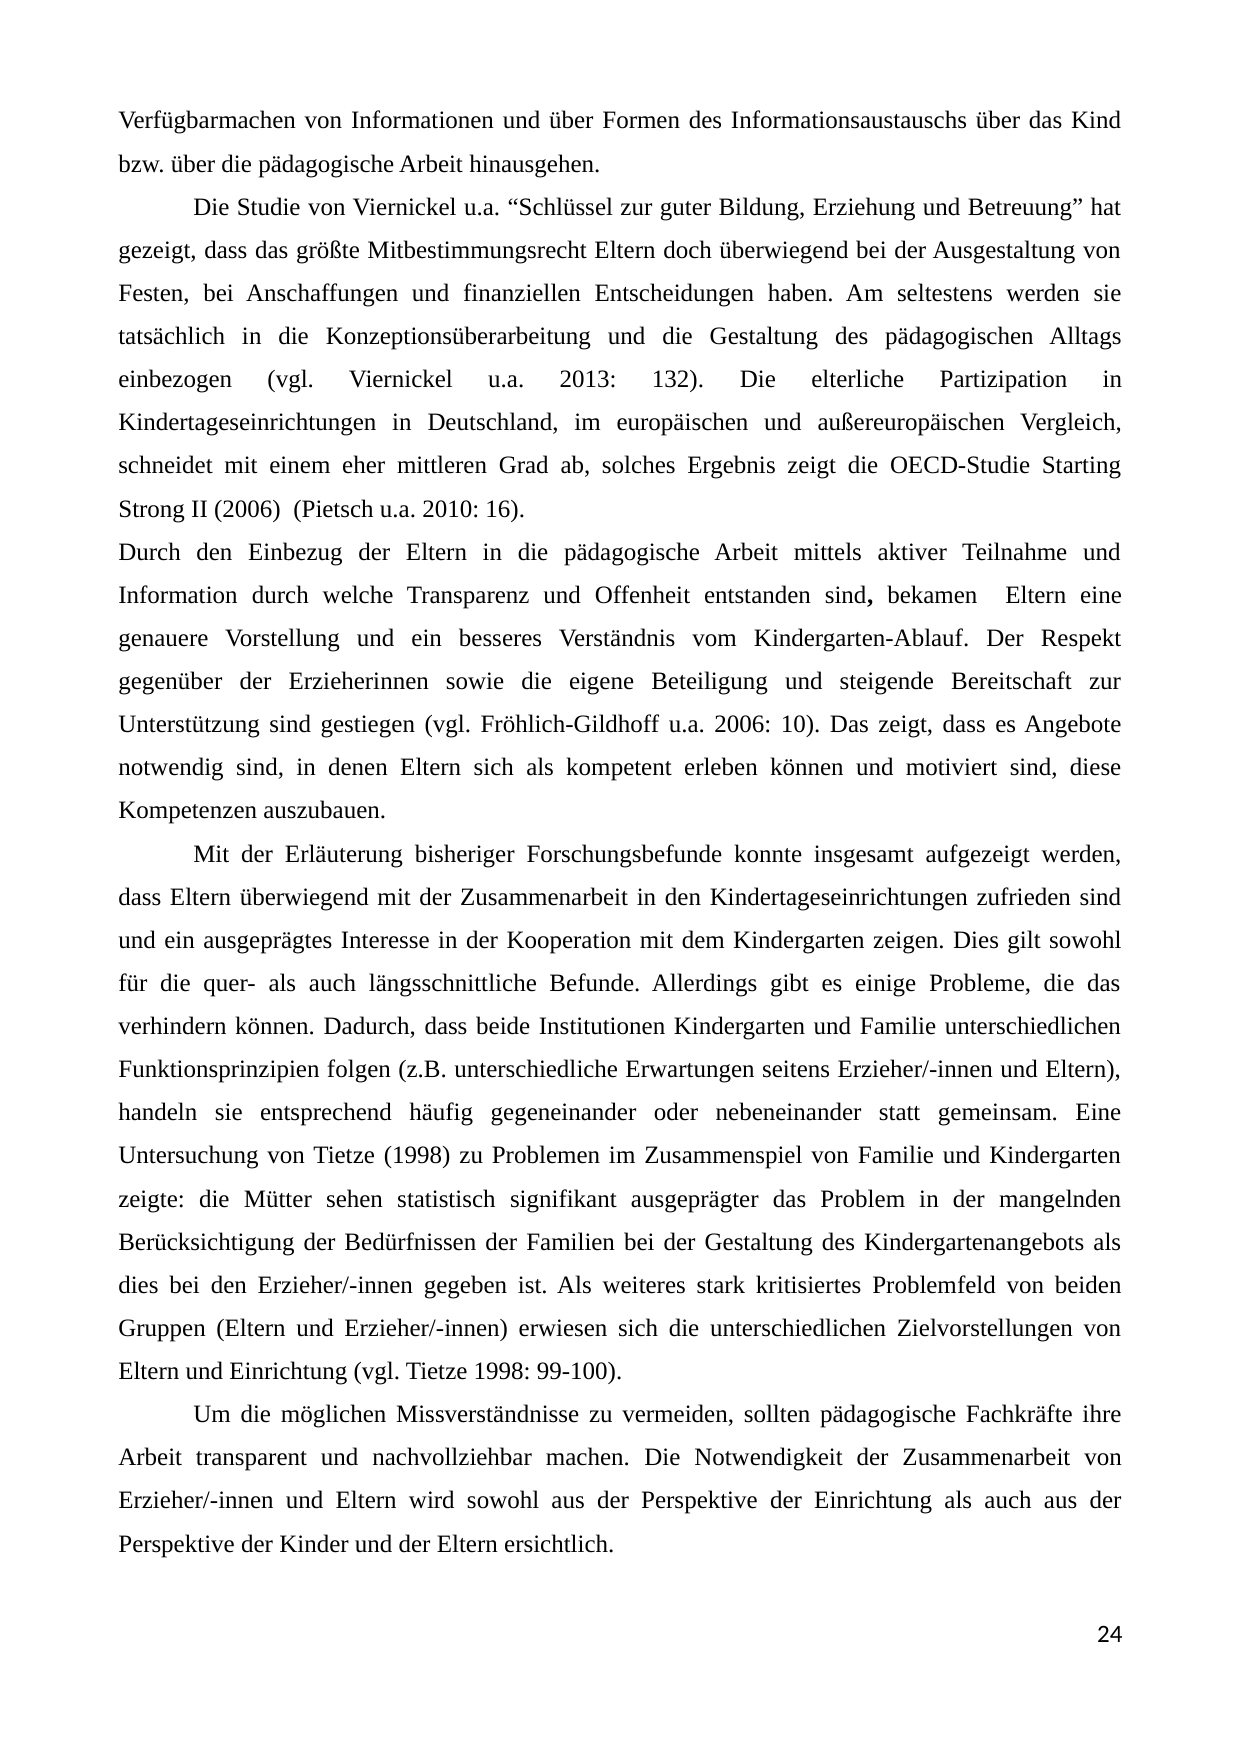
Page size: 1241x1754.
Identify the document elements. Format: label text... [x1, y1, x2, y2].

text Die Studie von Viernickel u.a. “Schlüssel zur guter Bildung, Erziehung und Betreuung” hat gezeigt, dass das größte Mitbestimmungsrecht Eltern doch überwiegend bei der Ausgestaltung von Festen, bei Anschaffungen und finanziellen Entscheidungen haben. Am seltestens werden sie tatsächlich in die Konzeptionsüberarbeitung und die Gestaltung des pädagogischen Alltags einbezogen (vgl. Viernickel u.a. 2013: 132). Die elterliche Partizipation in Kindertageseinrichtungen in Deutschland, im europäischen und außereuropäischen Vergleich, schneidet mit einem eher mittleren Grad ab, solches Ergebnis zeigt die OECD-Studie Starting Strong II (2006) (Pietsch u.a. 2010: 16). [118, 192, 1122, 522]
text Verfügbarmachen von Informationen und über Formen des Informationsaustauschs über das Kind bzw. über die pädagogische Arbeit hinausgehen. [118, 106, 1122, 177]
text Durch den Einbezug der Eltern in die pädagogische Arbeit mittels aktiver Teilnahme und Information durch welche Transparenz und Offenheit entstanden sind, bekamen Eltern eine genauere Vorstellung und ein besseres Verständnis vom Kindergarten-Ablauf. Der Respekt gegenüber der Erzieherinnen sowie die eigene Beteiligung und steigende Bereitschaft zur Unterstützung sind gestiegen (vgl. Fröhlich-Gildhoff u.a. 2006: 10). Das zeigt, dass es Angebote notwendig sind, in denen Eltern sich als kompetent erleben können und motiviert sind, diese Kompetenzen auszubauen. [118, 537, 1122, 824]
text Mit der Erläuterung bisheriger Forschungsbefunde konnte insgesamt aufgezeigt werden, dass Eltern überwiegend mit der Zusammenarbeit in den Kindertageseinrichtungen zufrieden sind und ein ausgeprägtes Interesse in der Kooperation mit dem Kindergarten zeigen. Dies gilt sowohl für die quer- als auch längsschnittliche Befunde. Allerdings gibt es einige Probleme, die das verhindern können. Dadurch, dass beide Institutionen Kindergarten und Familie unterschiedlichen Funktionsprinzipien folgen (z.B. unterschiedliche Erwartungen seitens Erzieher/-innen und Eltern), handeln sie entsprechend häufig gegeneinander oder nebeneinander statt gemeinsam. Eine Untersuchung von Tietze (1998) zu Problemen im Zusammenspiel von Familie und Kindergarten zeigte: die Mütter sehen statistisch signifikant ausgeprägter das Problem in der mangelnden Berücksichtigung der Bedürfnissen der Familien bei der Gestaltung des Kindergartenangebots als dies bei den Erzieher/-innen gegeben ist. Als weiteres stark kritisiertes Problemfeld von beiden Gruppen (Eltern und Erzieher/-innen) erwiesen sich die unterschiedlichen Zielvorstellungen von Eltern und Einrichtung (vgl. Tietze 1998: 99-100). [118, 839, 1122, 1385]
text Um die möglichen Missverständnisse zu vermeiden, sollten pädagogische Fachkräfte ihre Arbeit transparent und nachvollziehbar machen. Die Notwendigkeit der Zusammenarbeit von Erzieher/-innen und Eltern wird sowohl aus der Perspektive der Einrichtung als auch aus der Perspektive der Kinder und der Eltern ersichtlich. [118, 1399, 1122, 1557]
